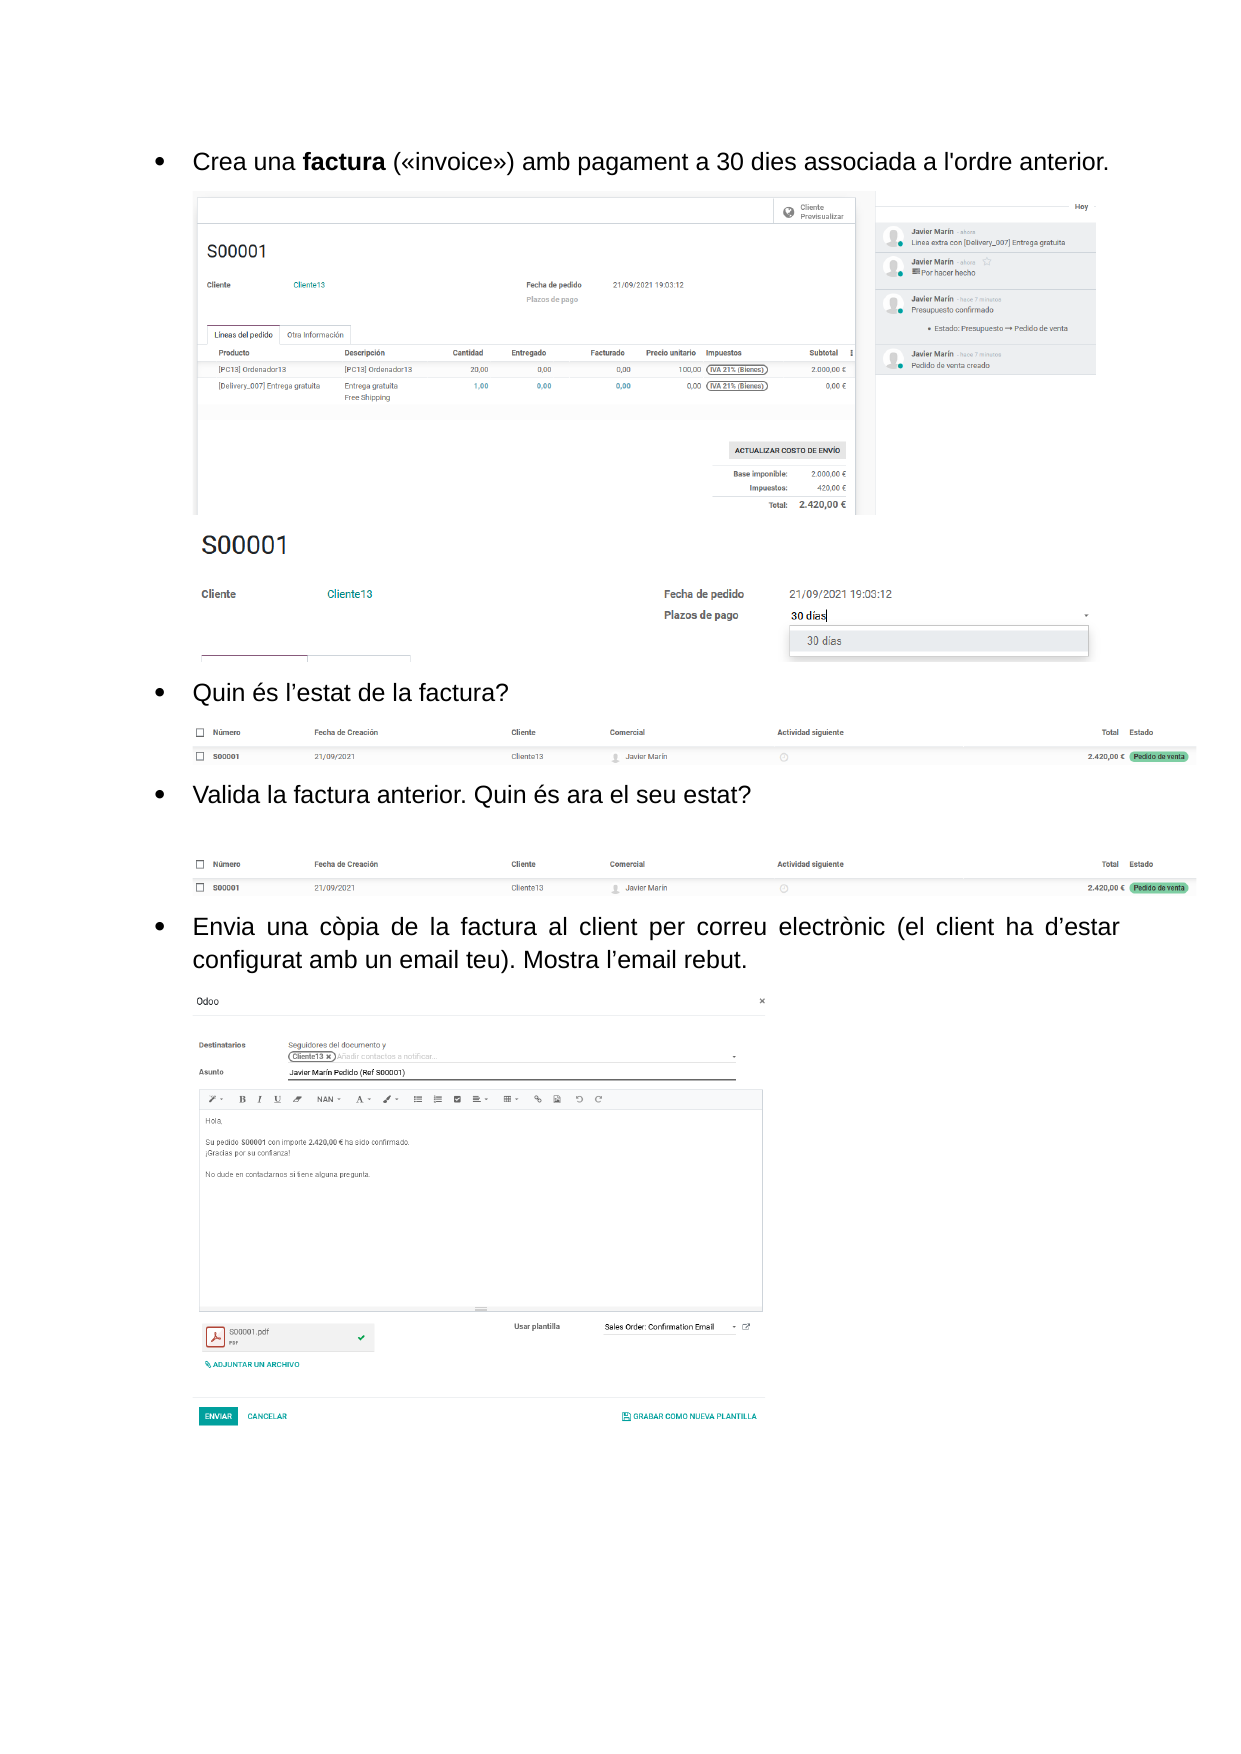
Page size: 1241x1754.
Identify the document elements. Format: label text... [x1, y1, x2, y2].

list Quin és l’estat de la factura? [155, 678, 1122, 707]
list Valida la factura anterior. Quin és ara el seu estat? [155, 781, 1122, 809]
list Crea una factura («invoice») amb pagament a 30 dies associada a l'ordre anterior. [155, 147, 1122, 176]
list Envia una còpia de la factura al client per correu electrònic (el client ha d’estar configurat amb un email teu). Mostra l’email rebut. [155, 912, 1122, 974]
